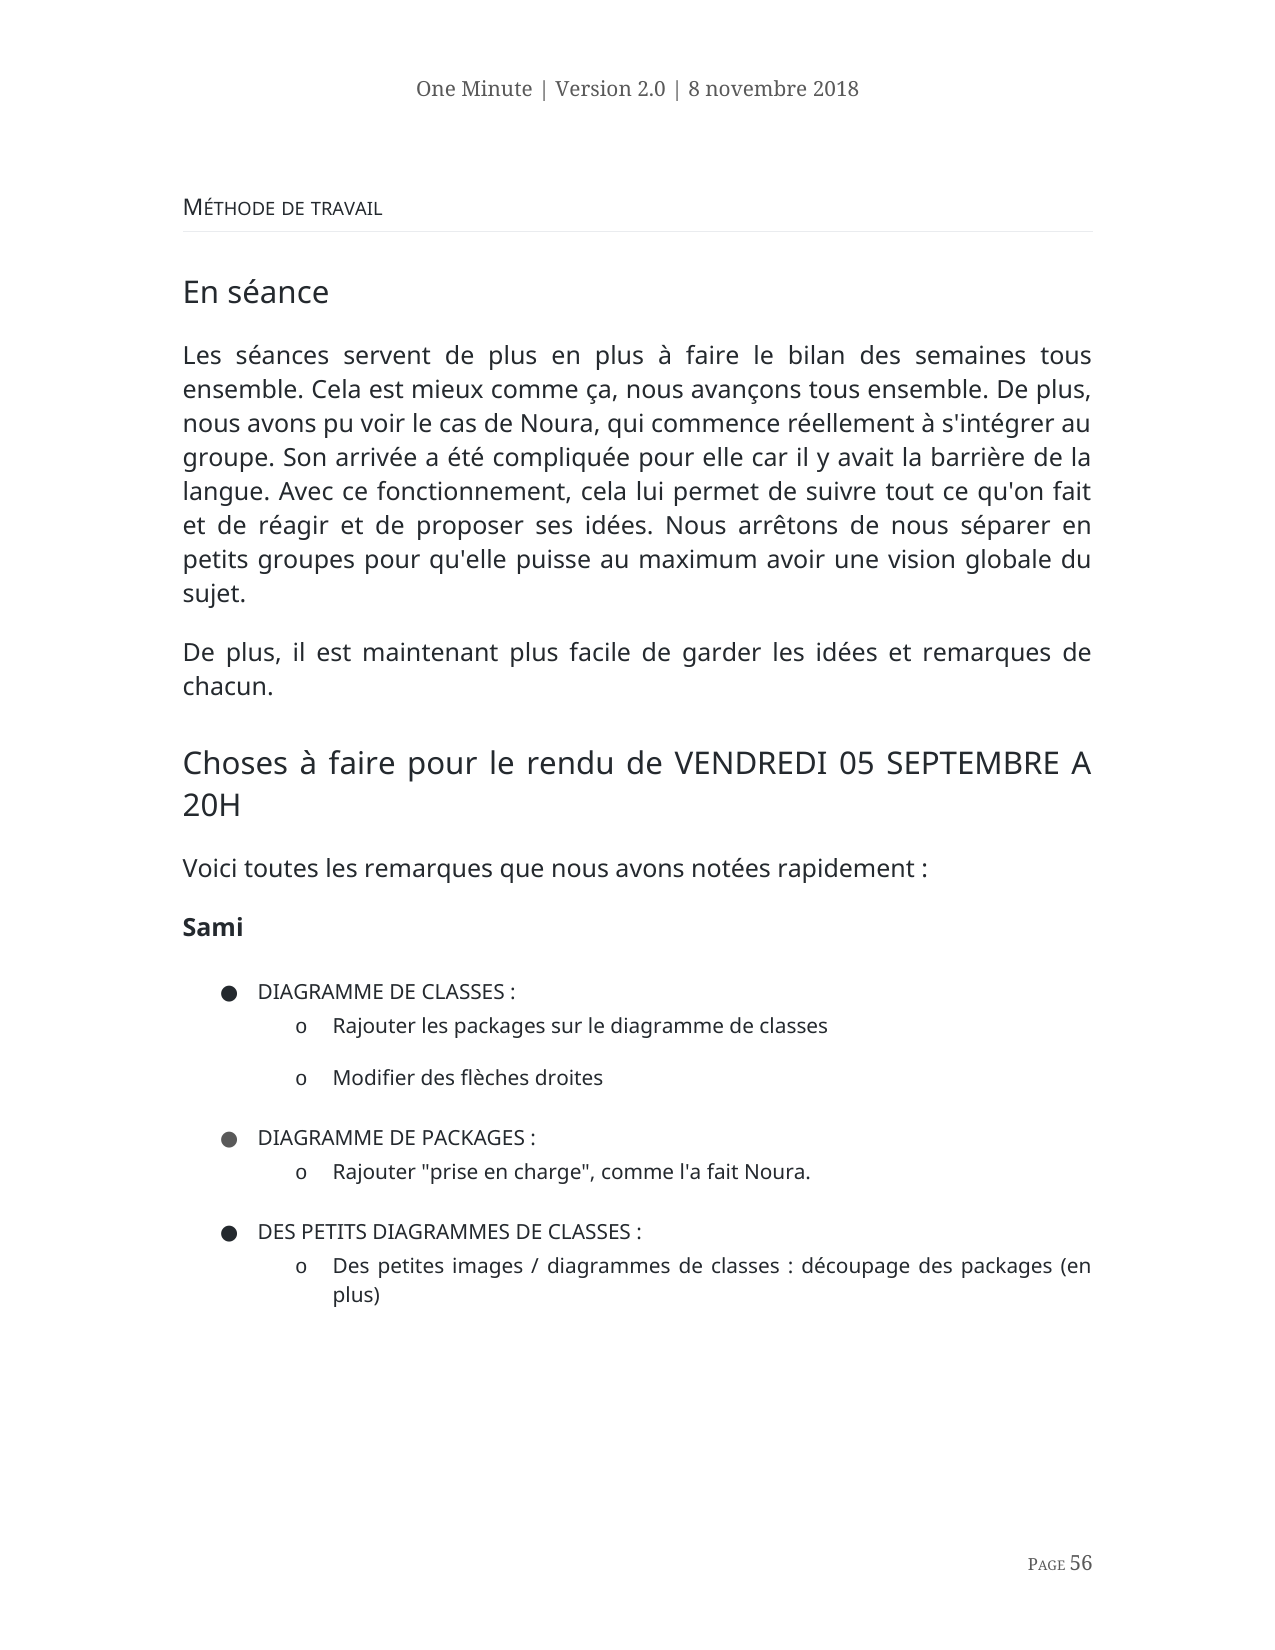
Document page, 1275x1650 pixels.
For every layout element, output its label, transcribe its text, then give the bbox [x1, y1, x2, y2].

list Des petites images / diagrammes de classes : découpage des packages (en plus) [295, 1251, 1093, 1308]
list Modifier des flèches droites [295, 1063, 1093, 1092]
subtitle En séance [182, 270, 1093, 312]
list Rajouter les packages sur le diagramme de classes [295, 1012, 1093, 1040]
text De plus, il est maintenant plus facile de garder les idées et remarques de chacun. [182, 635, 1093, 703]
text Sami [182, 910, 1093, 944]
text Les séances servent de plus en plus à faire le bilan des semaines tous ensemble. Cela est mieux comme ça, nous avançons tous ensemble. De plus, nous avons pu voir le cas de Noura, qui commence réellement à s'intégrer au groupe. Son arrivée a été compliquée pour elle car il y avait la barrière de la langue. Avec ce fonctionnement, cela lui permet de suivre tout ce qu'on fait et de réagir et de proposer ses idées. Nous arrêtons de nous séparer en petits groupes pour qu'elle puisse au maximum avoir une vision globale du sujet. [182, 337, 1093, 610]
subtitle Choses à faire pour le rendu de VENDREDI 05 SEPTEMBRE A 20H [182, 741, 1093, 826]
subtitle Méthode de travail [182, 191, 1093, 232]
list DIAGRAMME DE PACKAGES : [220, 1114, 1093, 1157]
list DES PETITS DIAGRAMMES DE CLASSES : [220, 1209, 1093, 1251]
list DIAGRAMME DE CLASSES : [220, 969, 1093, 1012]
text Voici toutes les remarques que nous avons notées rapidement : [182, 851, 1093, 885]
list Rajouter "prise en charge", comme l'a fait Noura. [295, 1157, 1093, 1186]
